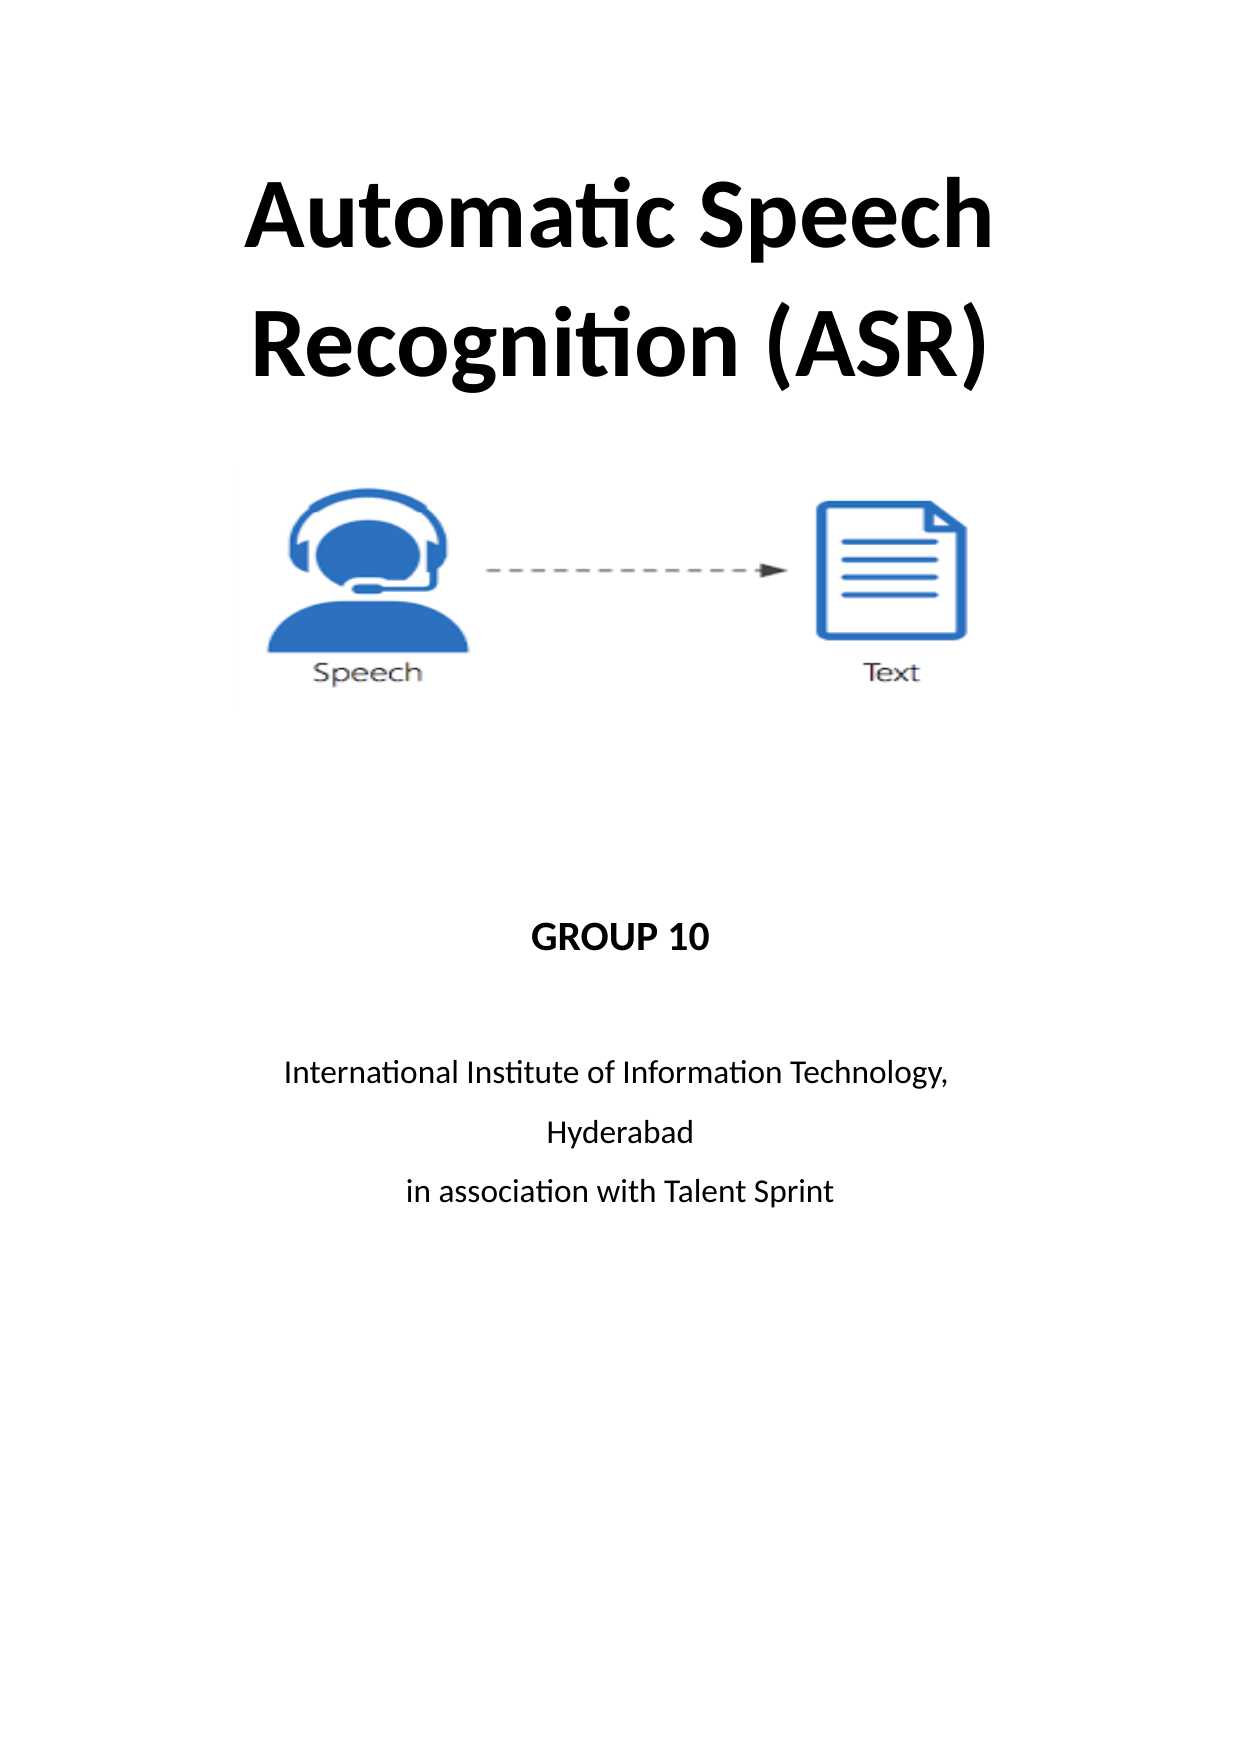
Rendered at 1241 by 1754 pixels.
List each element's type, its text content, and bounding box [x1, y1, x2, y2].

text International Institute of Information Technology, [150, 1051, 1090, 1092]
text GROUP 10 [150, 910, 1090, 961]
text Automatic Speech Recognition (ASR) [150, 150, 1090, 401]
text in association with Talent Sprint [150, 1171, 1090, 1211]
text Hyderabad [150, 1111, 1090, 1151]
